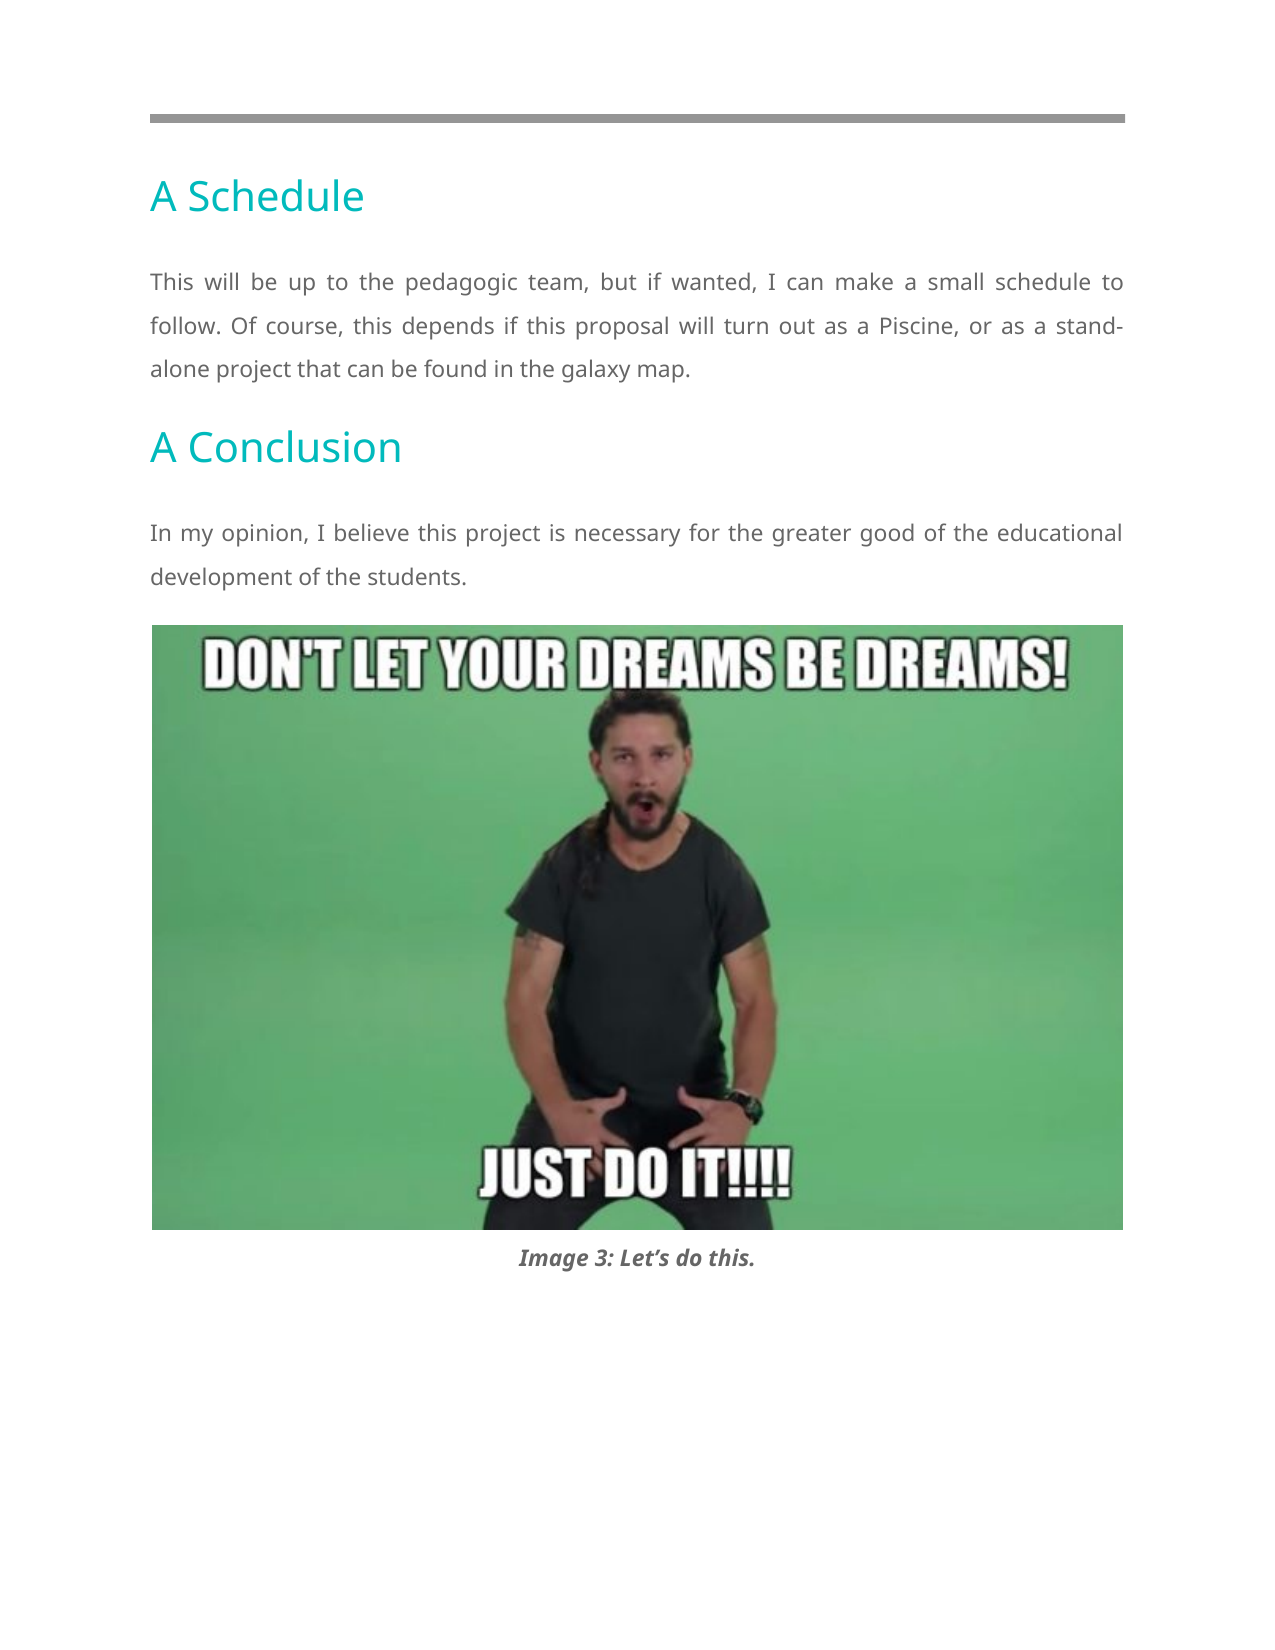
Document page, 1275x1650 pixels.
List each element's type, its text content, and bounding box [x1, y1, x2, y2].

picture [152, 625, 1123, 1230]
picture [150, 114, 1125, 123]
text In my opinion, I believe this project is necessary for the greater good of the educational development of the students. [150, 517, 1125, 592]
text Image 3: Let’s do this. [150, 625, 1125, 1273]
text A Conclusion [150, 417, 1125, 474]
text This will be up to the pedagogic team, but if wanted, I can make a small schedule to follow. Of course, this depends if this proposal will turn out as a Piscine, or as a stand-alone project that can be found in the galaxy map. [150, 266, 1125, 384]
text A Schedule [150, 167, 1125, 223]
